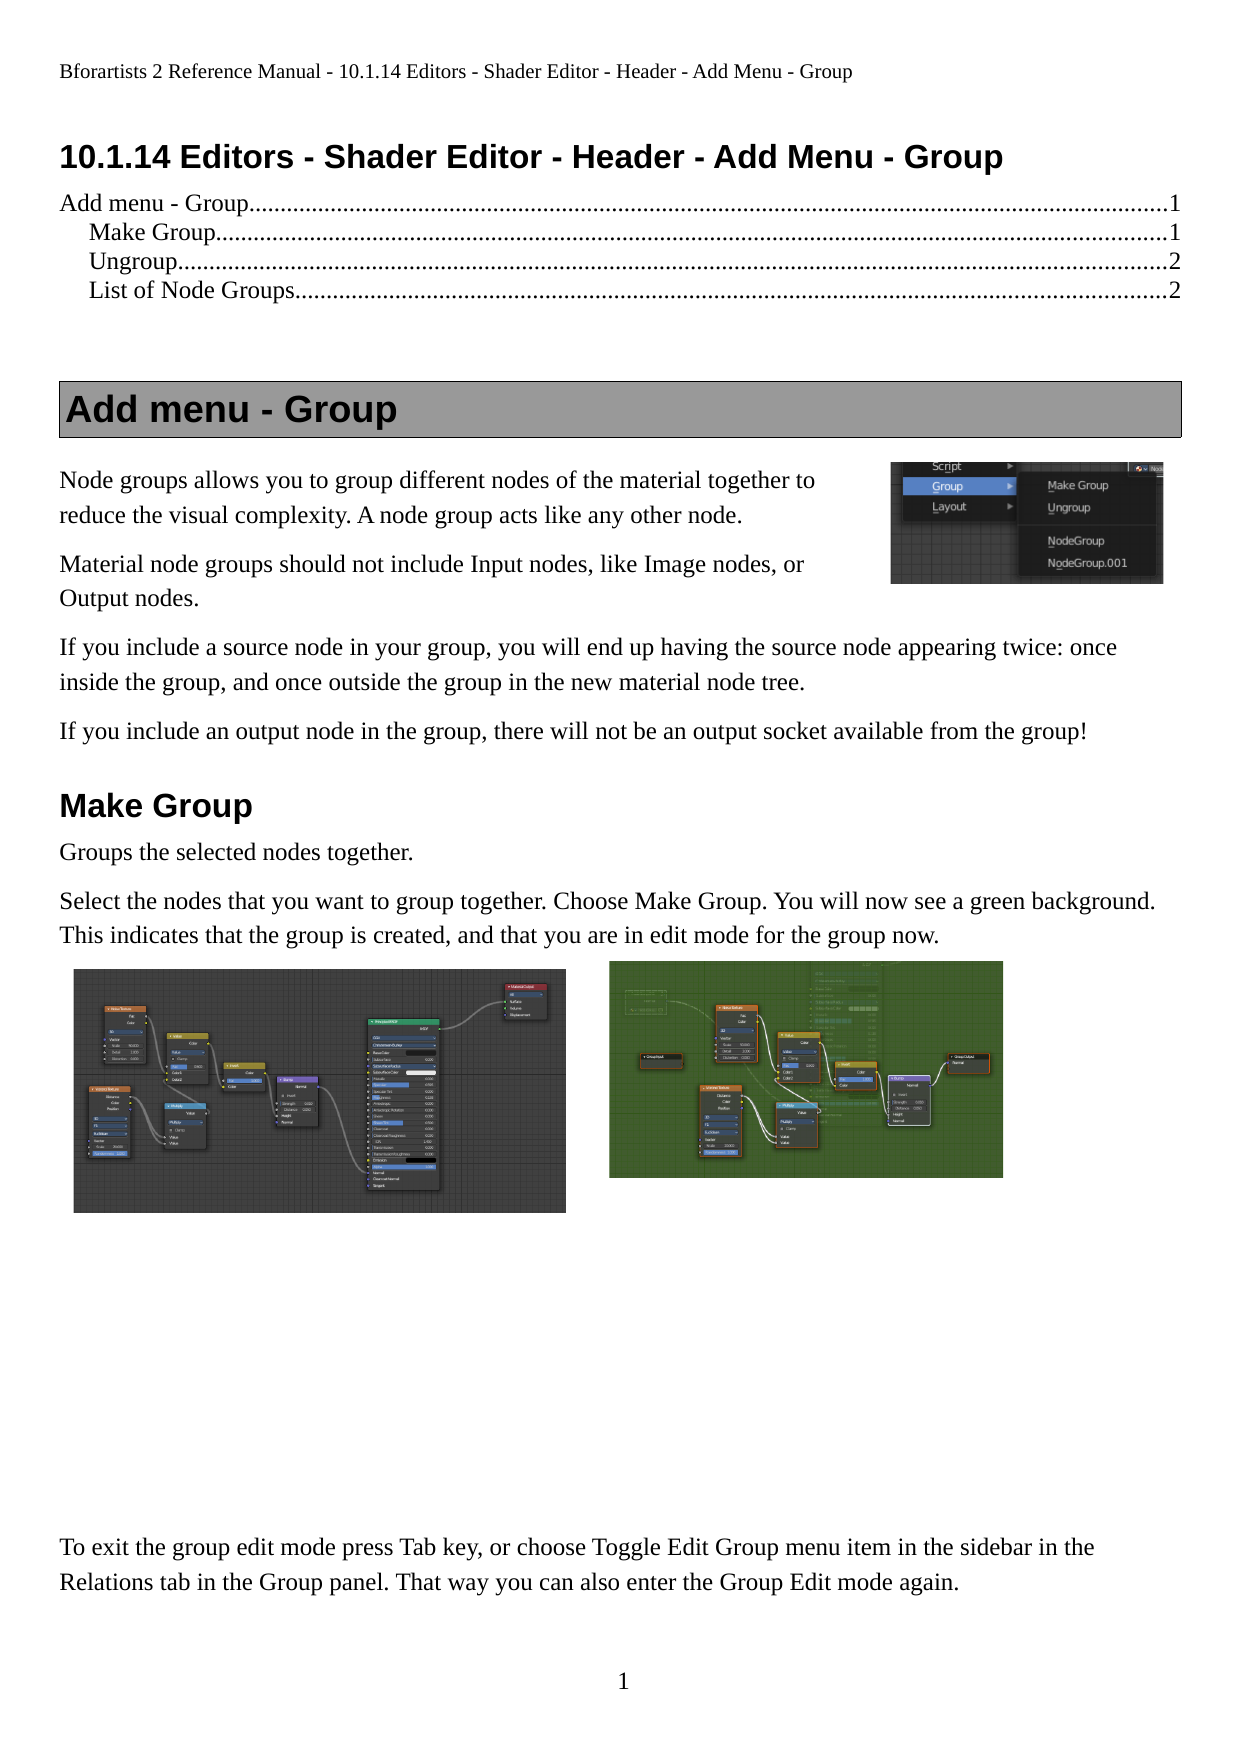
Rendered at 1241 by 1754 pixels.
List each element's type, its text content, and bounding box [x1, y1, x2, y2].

subtitle 10.1.14 Editors - Shader Editor - Header - Add Menu - Group [59, 138, 1181, 176]
text List of Node Groups 2 [88, 275, 1181, 303]
text Add menu - Group 1 [59, 188, 1181, 217]
picture [73, 969, 566, 1213]
text Groups the selected nodes together. [59, 837, 1181, 866]
text Select the nodes that you want to group together. Choose Make Group. You will now see a green background. This indicates that the group is created, and that you are in edit mode for the group now. [59, 886, 1181, 949]
text Node groups allows you to group different nodes of the material together to reduce the visual complexity. A node group acts like any other node. [59, 465, 890, 529]
text Make Group 1 [88, 217, 1181, 246]
text To exit the group edit mode press Tab key, or choose Toggle Edit Group menu item in the sidebar in the Relations tab in the Group panel. That way you can also enter the Group Edit mode again. [59, 1532, 1181, 1596]
picture [609, 961, 1004, 1178]
subtitle Make Group [59, 786, 1181, 824]
text Ungroup 2 [88, 246, 1181, 275]
picture [890, 462, 1164, 584]
text If you include an output node in the group, there will not be an output socket available from the group! [59, 716, 1181, 745]
text If you include a source node in your group, you will end up having the source node appearing twice: once inside the group, and once outside the group in the new material node tree. [59, 632, 1181, 696]
text Material node groups should not include Input nodes, like Image nodes, or Output nodes. [59, 549, 1181, 612]
table_header Add menu - Group [60, 382, 1181, 437]
